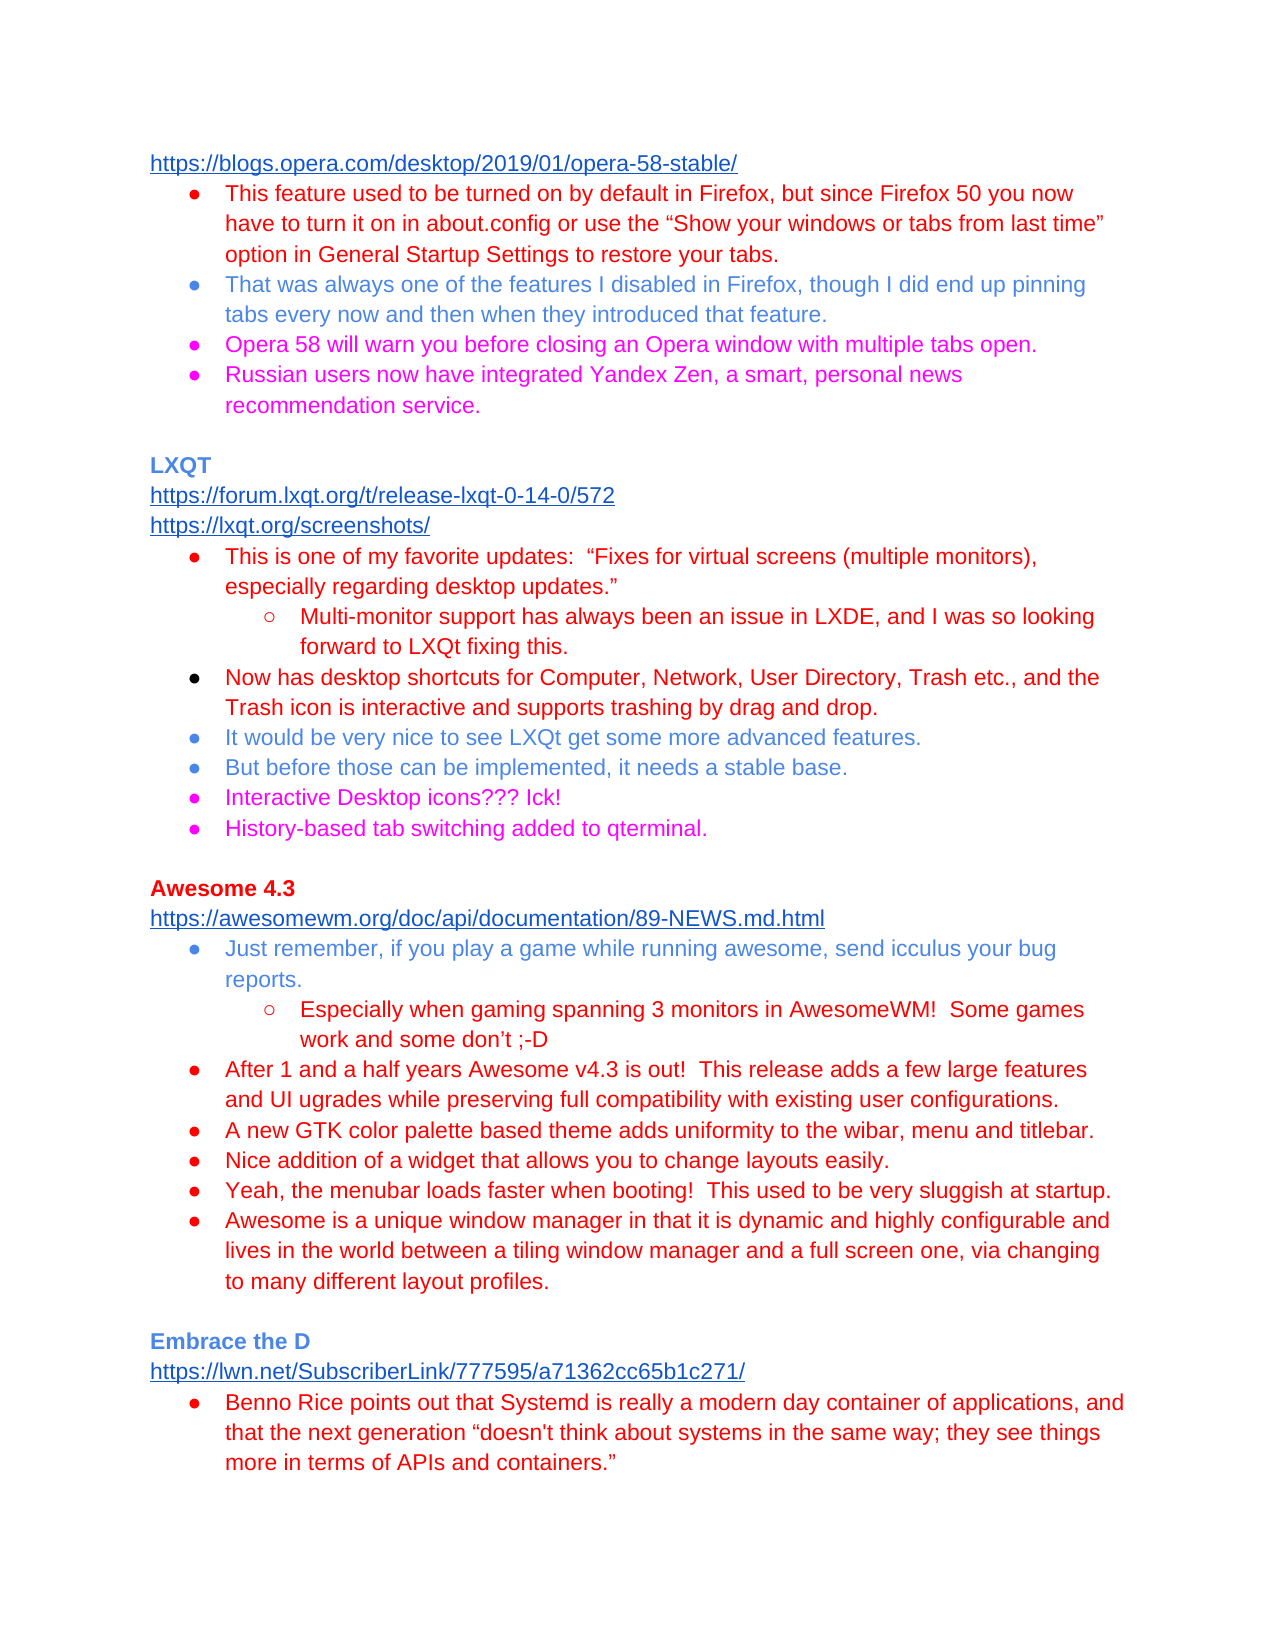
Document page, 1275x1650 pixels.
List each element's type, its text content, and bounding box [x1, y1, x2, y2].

list Just remember, if you play a game while running awesome, send icculus your bug reports. [187, 935, 1125, 992]
list Interactive Desktop icons??? Ick! [187, 784, 1125, 811]
list Russian users now have integrated Yandex Zen, a smart, personal news recommendation service. [187, 361, 1125, 418]
list But before those can be implemented, it needs a stable base. [187, 754, 1125, 781]
list Multi-monitor support has always been an issue in LXDE, and I was so looking forward to LXQt fixing this. [262, 603, 1125, 660]
list Yeah, the menubar loads faster when booting! This used to be very sluggish at startup. [187, 1177, 1125, 1203]
list Now has desktop shortcuts for Computer, Network, User Directory, Trash etc., and the Trash icon is interactive and supports trashing by drag and drop. [187, 663, 1125, 720]
text https://blogs.opera.com/desktop/2019/01/opera-58-stable/ [150, 150, 1125, 176]
text Embrace the D [150, 1328, 1125, 1354]
text LXQT [150, 452, 1125, 478]
text https://awesomewm.org/doc/api/documentation/89-NEWS.md.html [150, 905, 1125, 932]
text Awesome 4.3 [150, 875, 1125, 901]
list Awesome is a unique window manager in that it is dynamic and highly configurable and lives in the world between a tiling window manager and a full screen one, via changing to many different layout profiles. [187, 1207, 1125, 1294]
list After 1 and a half years Awesome v4.3 is out! This release adds a few large features and UI ugrades while preserving full compatibility with existing user configurations. [187, 1056, 1125, 1113]
list A new GTK color palette based theme adds uniformity to the wibar, menu and titlebar. [187, 1117, 1125, 1143]
text https://forum.lxqt.org/t/release-lxqt-0-14-0/572 [150, 482, 1125, 509]
text https://lxqt.org/screenshots/ [150, 512, 1125, 539]
list Especially when gaming spanning 3 monitors in AwesomeWM! Some games work and some don’t ;-D [262, 996, 1125, 1052]
list Benno Rice points out that Systemd is really a modern day container of applications, and that the next generation “doesn't think about systems in the same way; they see things more in terms of APIs and containers.” [187, 1388, 1125, 1475]
list That was always one of the features I disabled in Firefox, though I did end up pinning tabs every now and then when they introduced that feature. [187, 271, 1125, 327]
list This is one of my favorite updates: “Fixes for virtual screens (multiple monitors), especially regarding desktop updates.” [187, 543, 1125, 599]
list It would be very nice to see LXQt get some more advanced features. [187, 724, 1125, 750]
text https://lwn.net/SubscriberLink/777595/a71362cc65b1c271/ [150, 1358, 1125, 1385]
list History-based tab switching added to qterminal. [187, 814, 1125, 841]
list Opera 58 will warn you before closing an Opera window with multiple tabs open. [187, 331, 1125, 358]
list This feature used to be turned on by default in Firefox, but since Firefox 50 you now have to turn it on in about.config or use the “Show your windows or tabs from last time” option in General Startup Settings to restore your tabs. [187, 180, 1125, 267]
list Nice addition of a widget that allows you to change layouts easily. [187, 1147, 1125, 1173]
